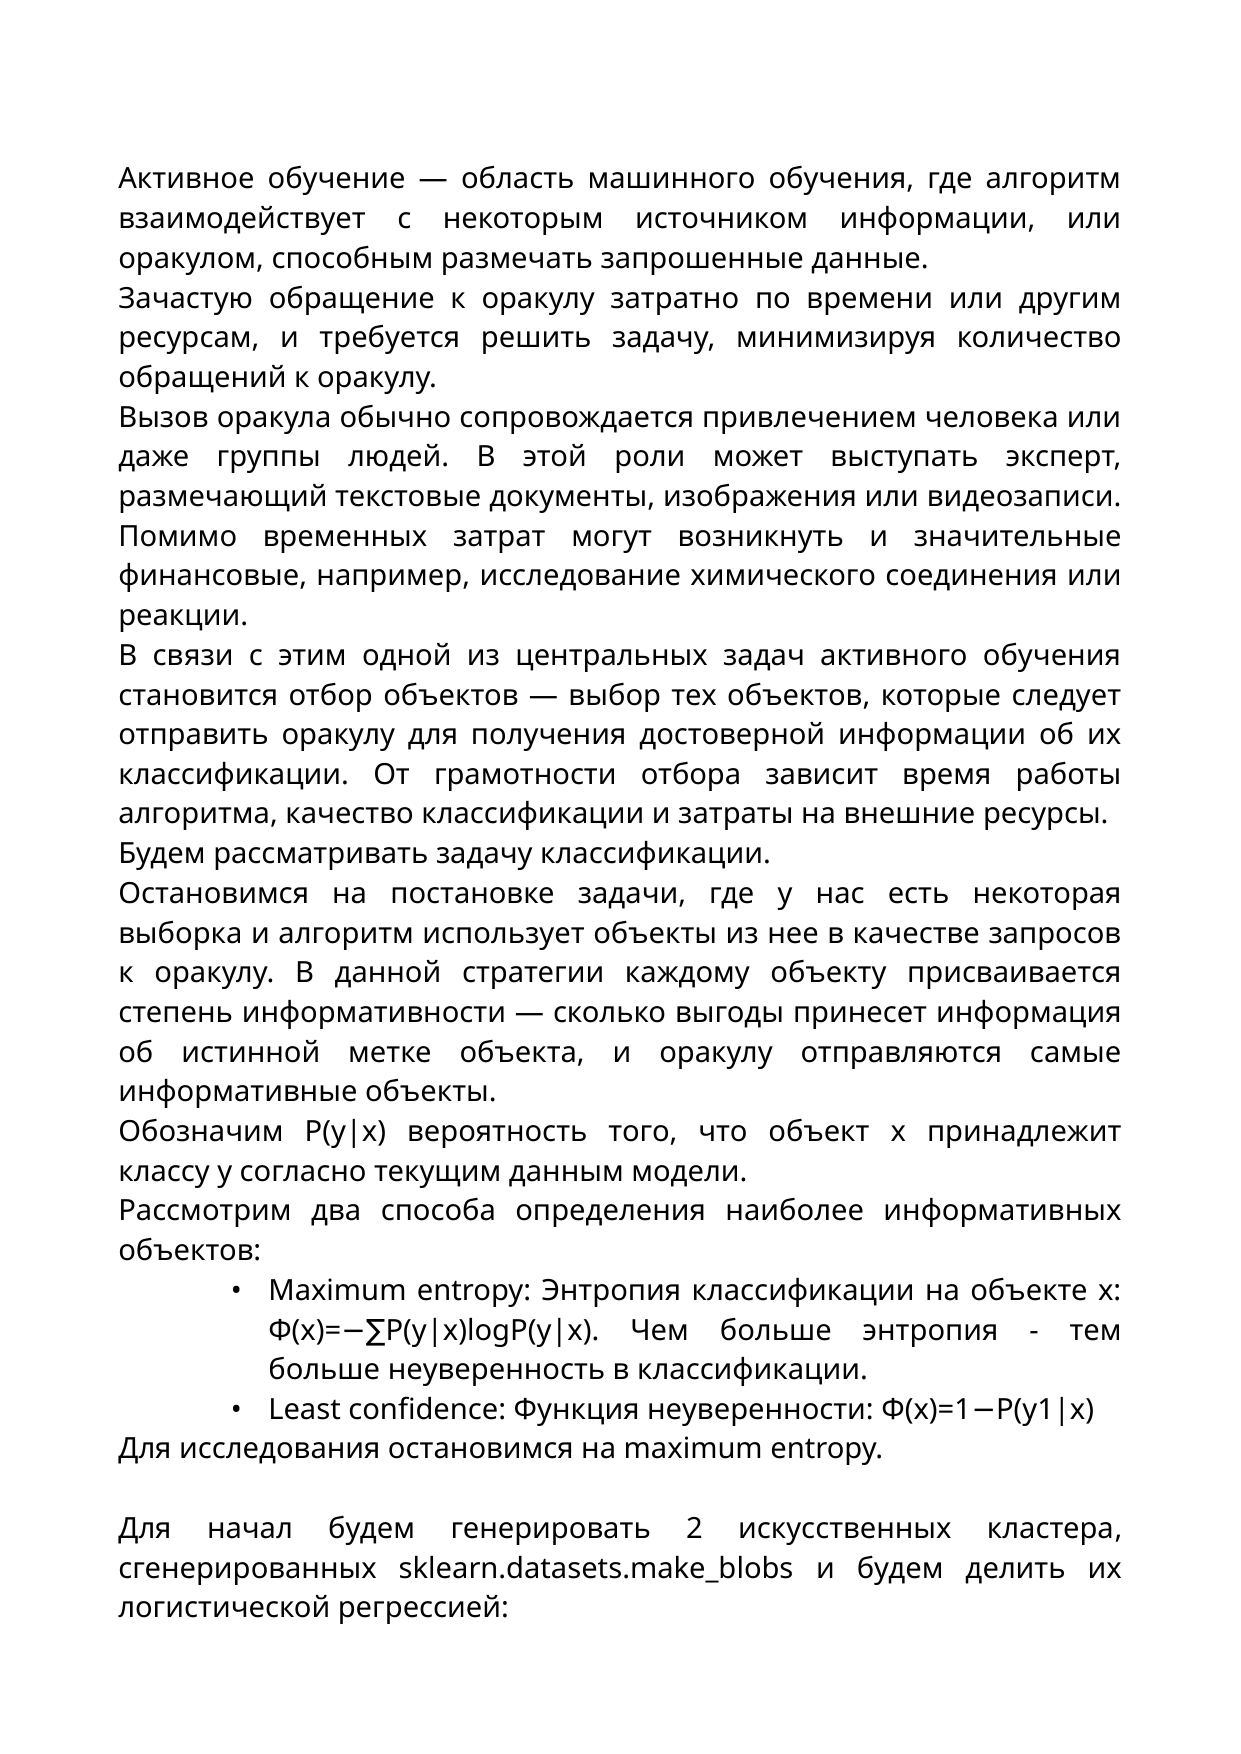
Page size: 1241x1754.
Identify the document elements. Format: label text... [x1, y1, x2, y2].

text Обозначим P(y|x) вероятность того, что объект x принадлежит классу y согласно текущим данным модели. [118, 1110, 1122, 1190]
text Для начал будем генерировать 2 искусственных кластера, сгенерированных sklearn.datasets.make_blobs и будем делить их логистической регрессией: [118, 1507, 1122, 1626]
text Рассмотрим два способа определения наиболее информативных объектов: [118, 1190, 1122, 1269]
text Остановимся на постановке задачи, где у нас есть некоторая выборка и алгоритм использует объекты из нее в качестве запросов к оракулу. В данной стратегии каждому объекту присваивается степень информативности — сколько выгоды принесет информация об истинной метке объекта, и оракулу отправляются самые информативные объекты. [118, 872, 1122, 1110]
text Вызов оракула обычно сопровождается привлечением человека или даже группы людей. В этой роли может выступать эксперт, размечающий текстовые документы, изображения или видеозаписи. Помимо временных затрат могут возникнуть и значительные финансовые, например, исследование химического соединения или реакции. [118, 396, 1122, 634]
text В связи с этим одной из центральных задач активного обучения становится отбор объектов — выбор тех объектов, которые следует отправить оракулу для получения достоверной информации об их классификации. От грамотности отбора зависит время работы алгоритма, качество классификации и затраты на внешние ресурсы. [118, 634, 1122, 832]
text Активное обучение — область машинного обучения, где алгоритм взаимодействует с некоторым источником информации, или оракулом, способным размечать запрошенные данные. [118, 158, 1122, 277]
list Least confidence: Функция неуверенности: Φ(x)=1−P(y1|x) [231, 1388, 1122, 1428]
text Для исследования остановимся на maximum entropy. [118, 1428, 1122, 1467]
text Будем рассматривать задачу классификации. [118, 832, 1122, 872]
list Maximum entropy: Энтропия классификации на объекте x: Φ(x)=−∑P(y|x)logP(y|x). Чем больше энтропия - тем больше неуверенность в классификации. [231, 1269, 1122, 1388]
text Зачастую обращение к оракулу затратно по времени или другим ресурсам, и требуется решить задачу, минимизируя количество обращений к оракулу. [118, 277, 1122, 396]
